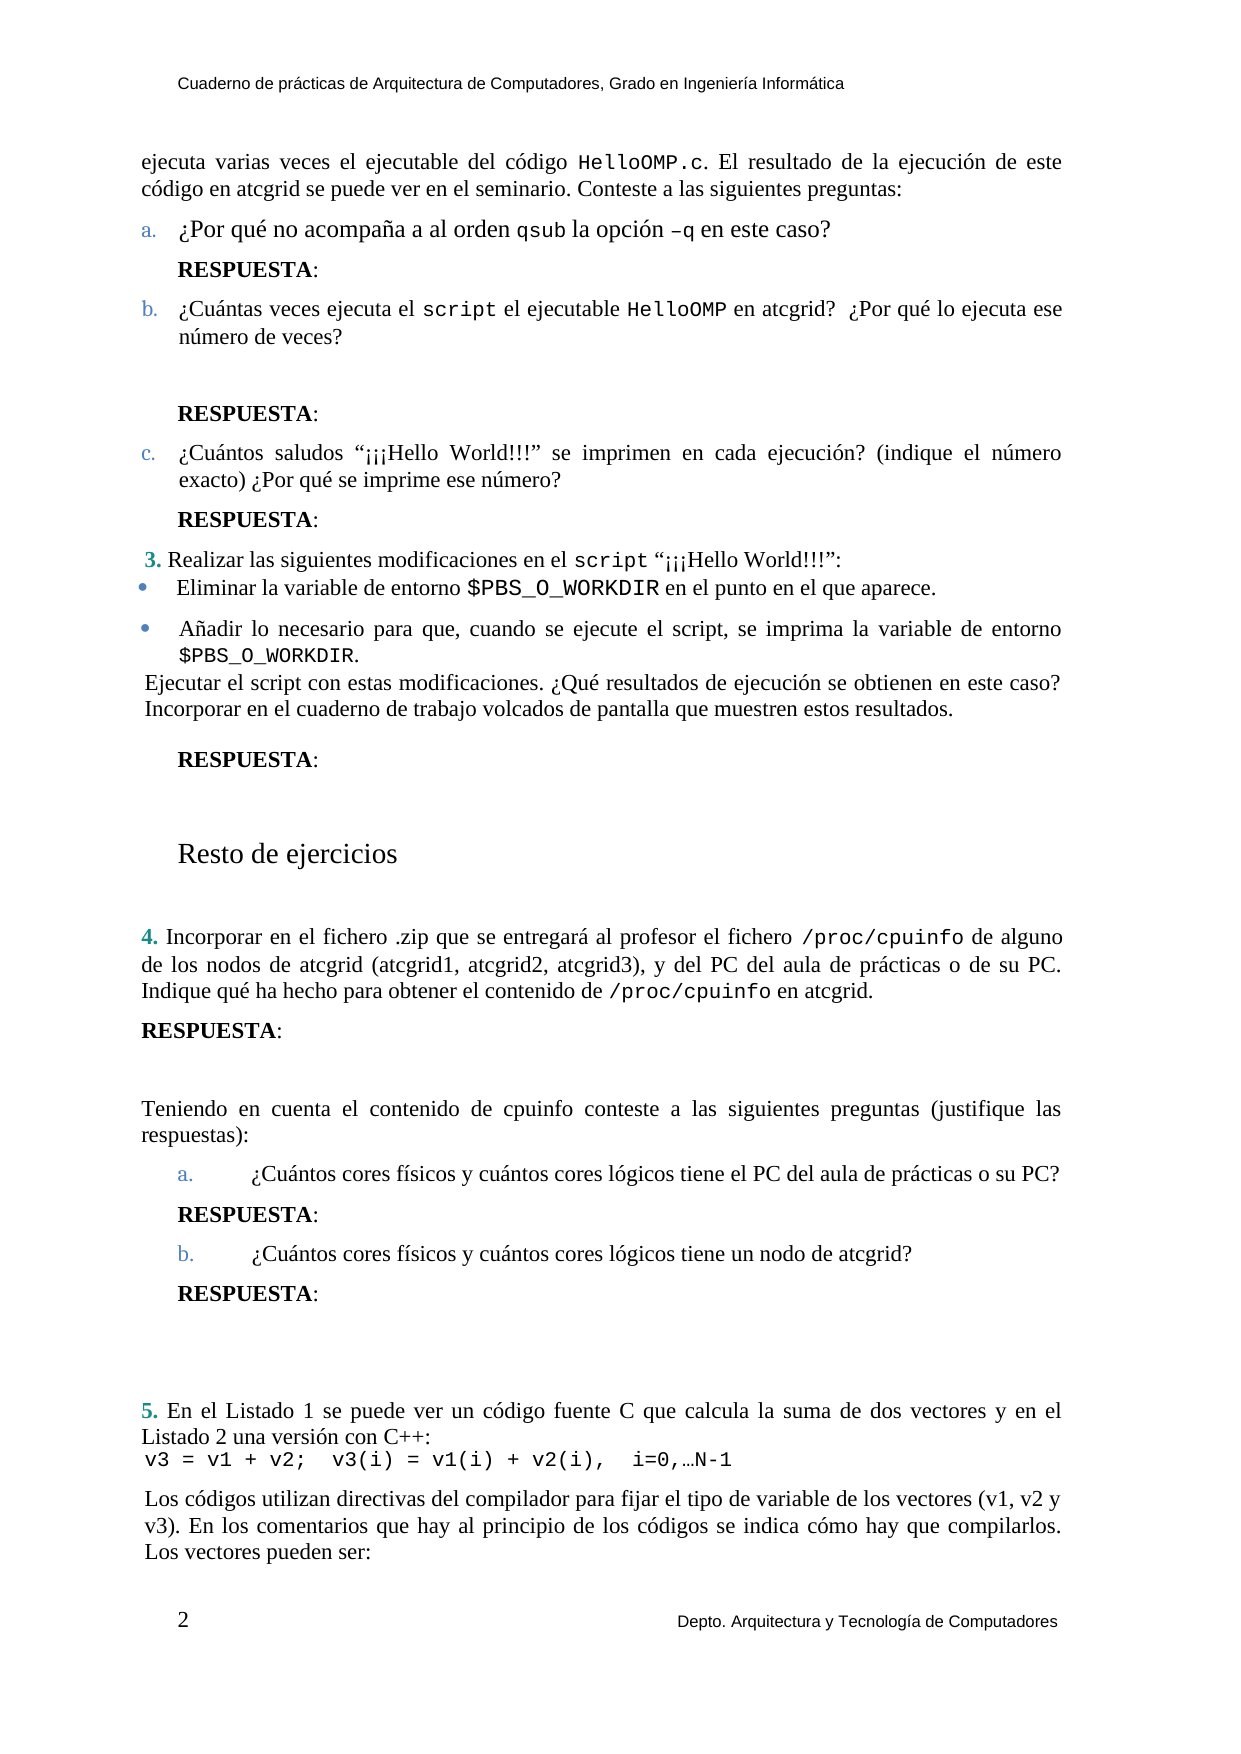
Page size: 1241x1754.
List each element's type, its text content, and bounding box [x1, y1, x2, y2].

text 3. Realizar las siguientes modificaciones en el script “¡¡¡Hello World!!!”: [143, 546, 1063, 574]
text Ejecutar el script con estas modificaciones. ¿Qué resultados de ejecución se obtienen en este caso? Incorporar en el cuaderno de trabajo volcados de pantalla que muestren estos resultados. [144, 669, 1063, 721]
list 4. Incorporar en el fichero .zip que se entregará al profesor el fichero /proc/cpuinfo de alguno de los nodos de atcgrid (atcgrid1, atcgrid2, atcgrid3), y del PC del aula de prácticas o de su PC. Indique qué ha hecho para obtener el contenido de /proc/cpuinfo en atcgrid. [103, 923, 1063, 1005]
list ¿Cuántos saludos “¡¡¡Hello World!!!” se imprimen en cada ejecución? (indique el número exacto) ¿Por qué se imprime ese número? [141, 439, 1063, 493]
list ¿Por qué no acompaña a al orden qsub la opción –q en este caso? [141, 214, 1063, 244]
list Añadir lo necesario para que, cuando se ejecute el script, se imprima la variable de entorno $PBS_O_WORKDIR. [141, 615, 1063, 669]
list ejecuta varias veces el ejecutable del código HelloOMP.c. El resultado de la ejecución de este código en atcgrid se puede ver en el seminario. Conteste a las siguientes preguntas: [103, 148, 1063, 202]
list RESPUESTA: [103, 1017, 1063, 1044]
subtitle Resto de ejercicios [177, 837, 1063, 870]
list RESPUESTA: [177, 1280, 1063, 1306]
text a. ¿Cuántos cores físicos y cuántos cores lógicos tiene el PC del aula de prácticas o su PC? [177, 1160, 1063, 1187]
list RESPUESTA: [177, 505, 1063, 534]
text b. ¿Cuántos cores físicos y cuántos cores lógicos tiene un nodo de atcgrid? [177, 1240, 1063, 1266]
list 5. En el Listado 1 se puede ver un código fuente C que calcula la suma de dos vectores y en el Listado 2 una versión con C++: [103, 1397, 1063, 1449]
list RESPUESTA: [177, 256, 1063, 283]
text Los códigos utilizan directivas del compilador para fijar el tipo de variable de los vectores (v1, v2 y v3). En los comentarios que hay al principio de los códigos se indica cómo hay que compilarlos. Los vectores pueden ser: [144, 1486, 1063, 1564]
list RESPUESTA: [177, 1201, 1063, 1227]
list RESPUESTA: [177, 746, 1063, 773]
text v3 = v1 + v2; v3(i) = v1(i) + v2(i), i=0,…N-1 [144, 1449, 1063, 1473]
list ¿Cuántas veces ejecuta el script el ejecutable HelloOMP en atcgrid? ¿Por qué lo ejecuta ese número de veces? [141, 295, 1063, 349]
list Eliminar la variable de entorno $PBS_O_WORKDIR en el punto en el que aparece. [138, 574, 1063, 602]
list RESPUESTA: [177, 400, 1063, 427]
list Teniendo en cuenta el contenido de cpuinfo conteste a las siguientes preguntas (justifique las respuestas): [103, 1095, 1063, 1148]
